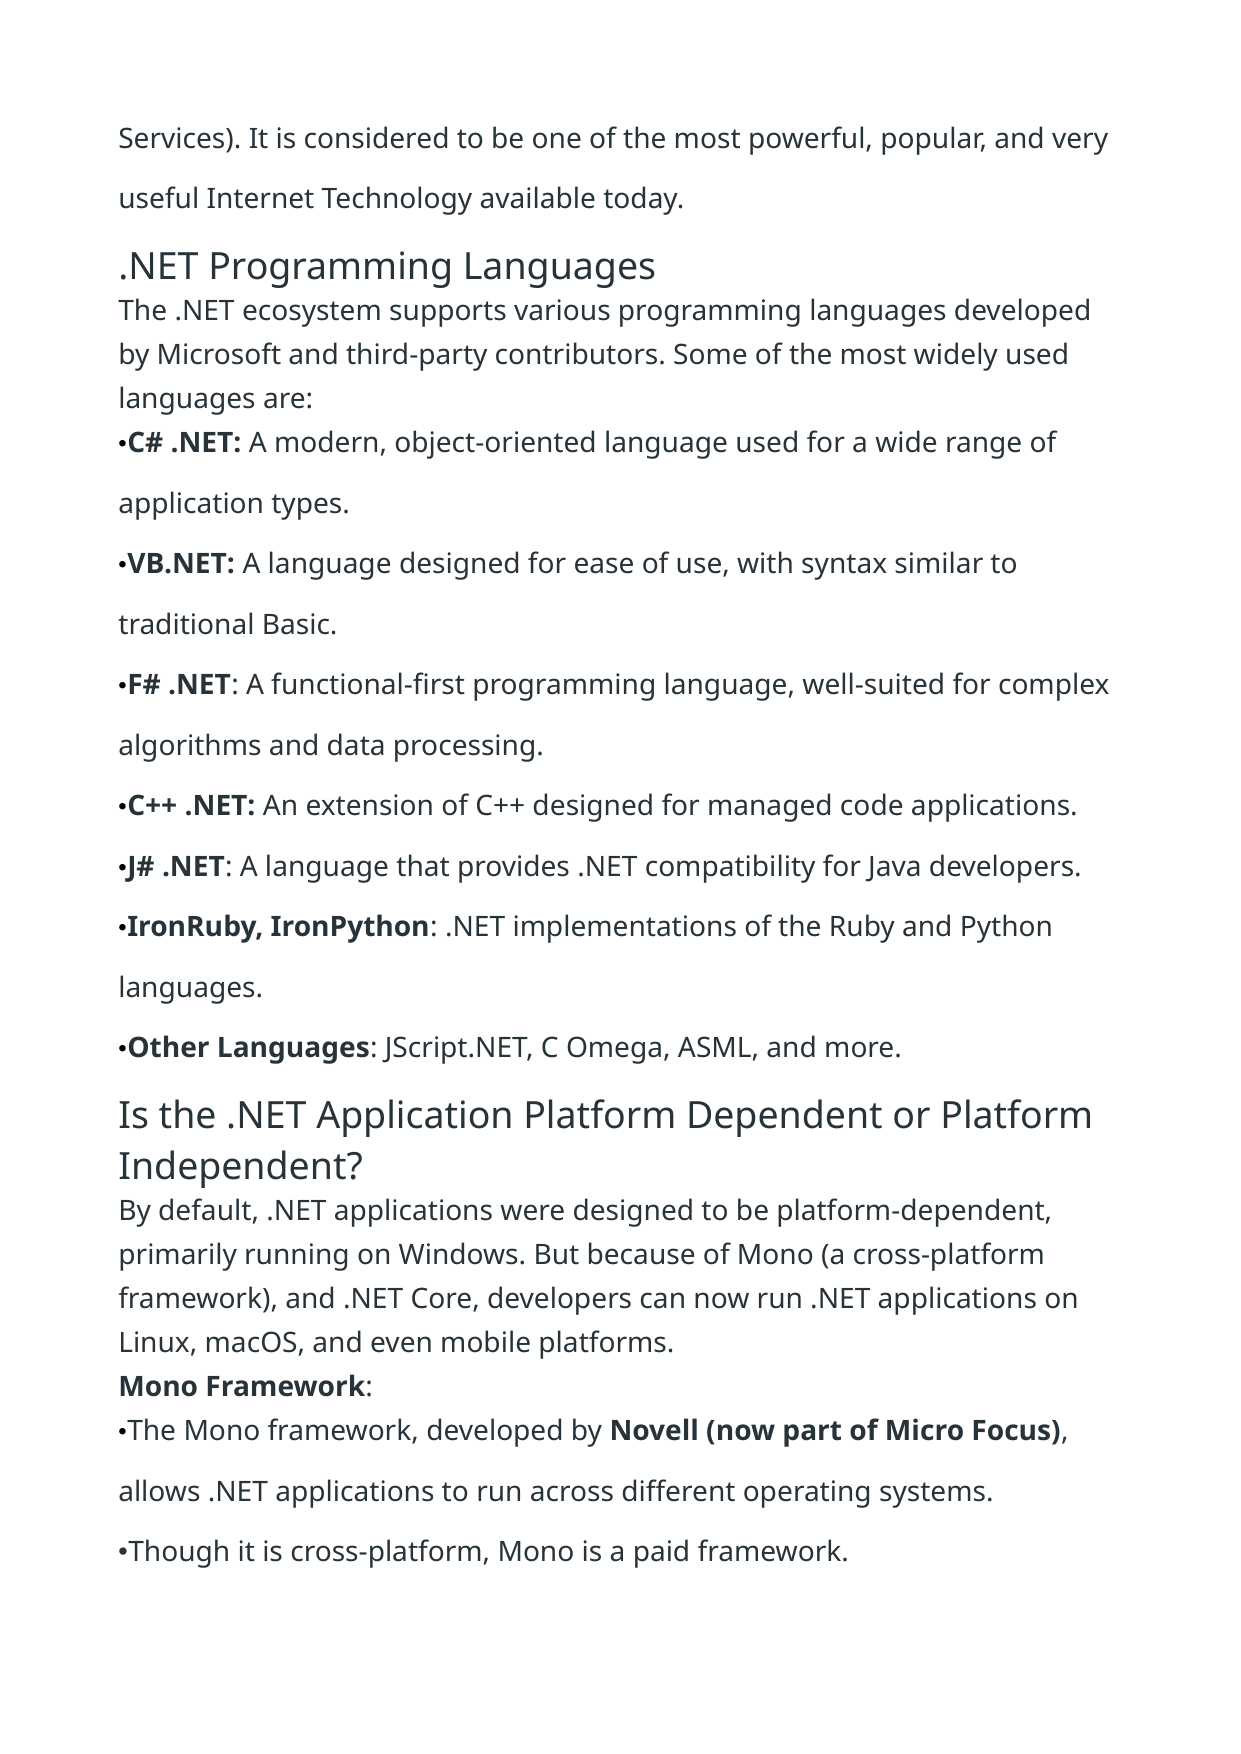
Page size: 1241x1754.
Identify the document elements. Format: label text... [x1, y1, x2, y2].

list The Mono framework, developed by Novell (now part of Micro Focus), allows .NET applications to run across different operating systems. [118, 1411, 1122, 1509]
list F# .NET: A functional-first programming language, well-suited for complex algorithms and data processing. [118, 664, 1122, 763]
list C++ .NET: An extension of C++ designed for managed code applications. [118, 786, 1122, 824]
list VB.NET: A language designed for ease of use, with syntax similar to traditional Basic. [118, 543, 1122, 642]
list C# .NET: A modern, object-oriented language used for a wide range of application types. [118, 422, 1122, 521]
text By default, .NET applications were designed to be platform-dependent, primarily running on Windows. But because of Mono (a cross-platform framework), and .NET Core, developers can now run .NET applications on Linux, macOS, and even mobile platforms. [118, 1190, 1122, 1361]
text The .NET ecosystem supports various programming languages developed by Microsoft and third-party contributors. Some of the most widely used languages are: [118, 290, 1122, 417]
list IronRuby, IronPython: .NET implementations of the Ruby and Python languages. [118, 907, 1122, 1005]
list J# .NET: A language that provides .NET compatibility for Java developers. [118, 846, 1122, 884]
subtitle .NET Programming Languages [118, 239, 1122, 290]
list Other Languages: JScript.NET, C Omega, ASML, and more. [118, 1028, 1122, 1066]
text Mono Framework: [118, 1366, 1122, 1405]
list Services). It is considered to be one of the most powerful, popular, and very useful Internet Technology available today. [118, 118, 1122, 217]
list Though it is cross-platform, Mono is a paid framework. [118, 1532, 1122, 1570]
subtitle Is the .NET Application Platform Dependent or Platform Independent? [118, 1088, 1122, 1190]
